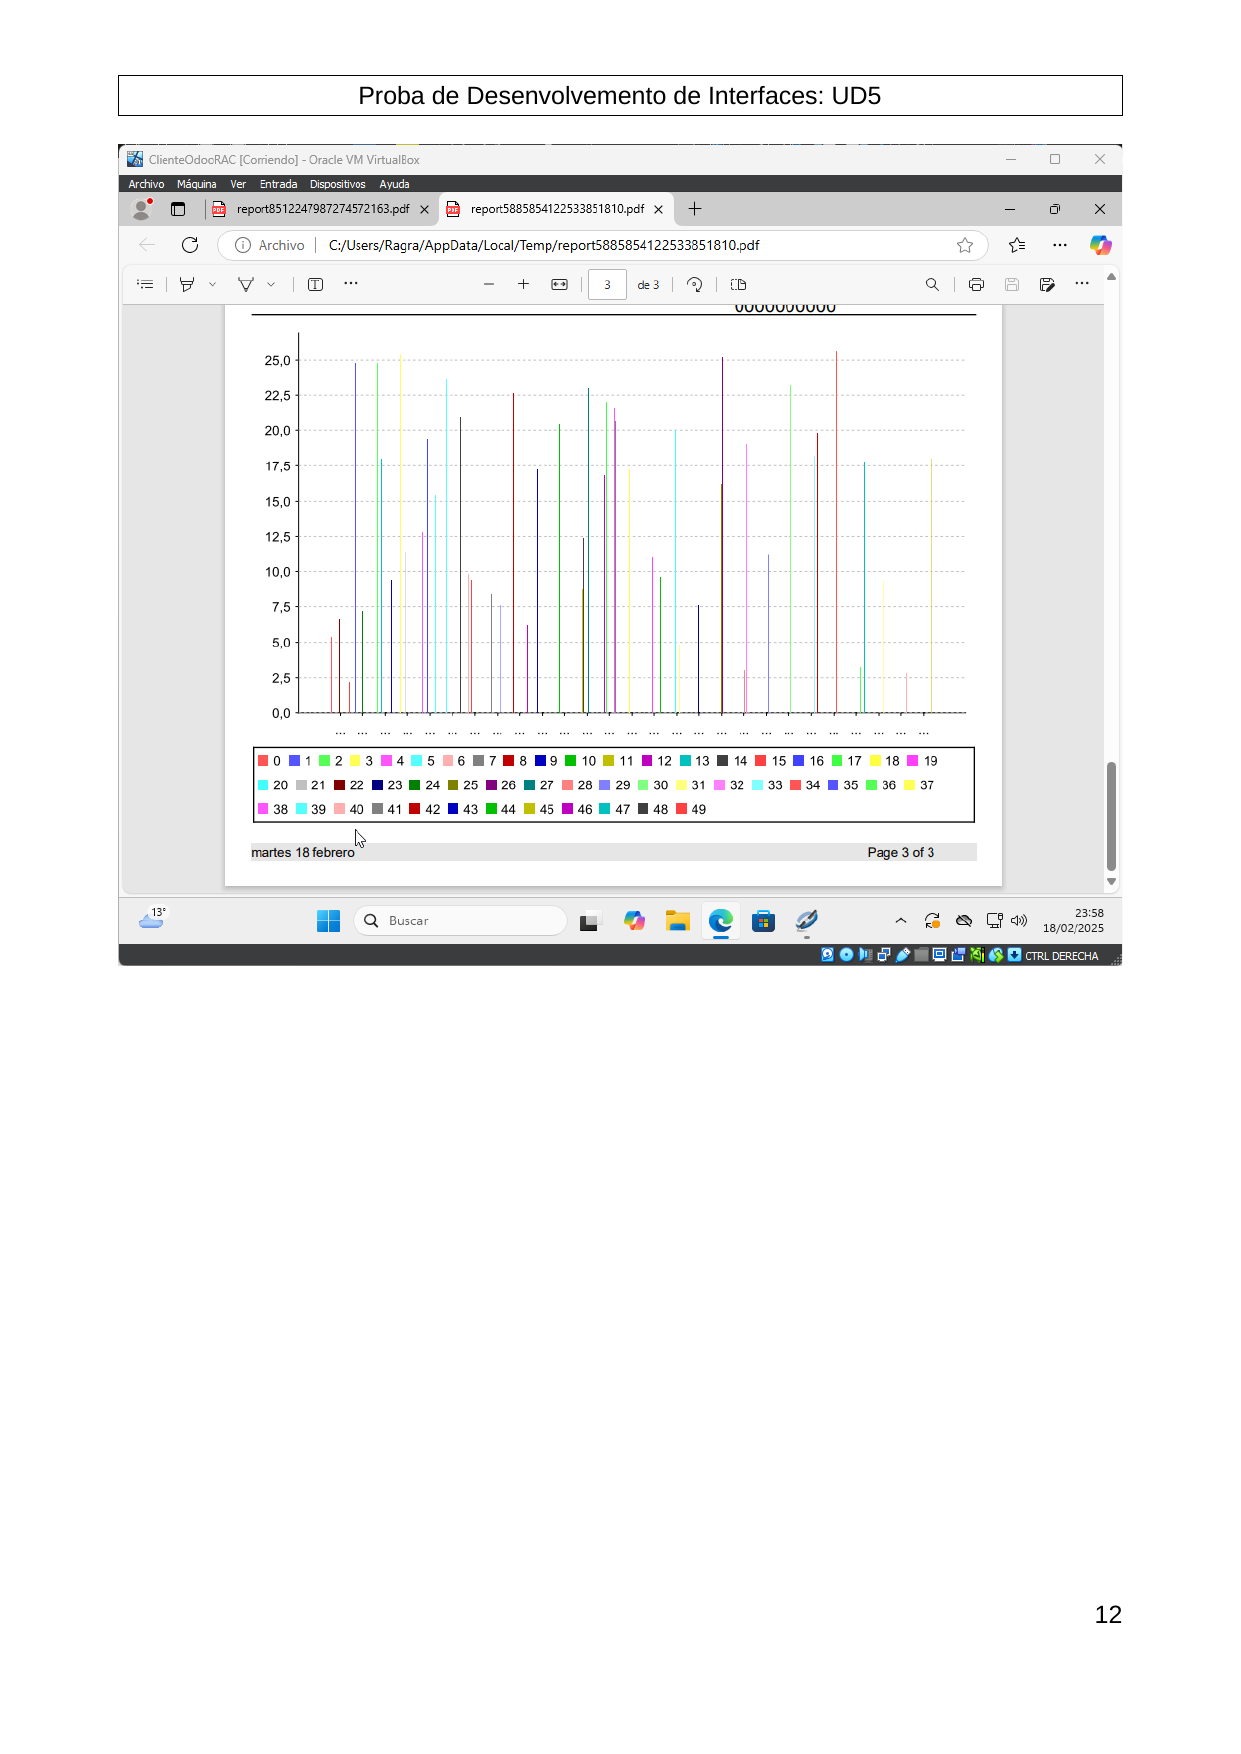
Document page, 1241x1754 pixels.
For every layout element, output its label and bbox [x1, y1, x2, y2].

picture [118, 144, 1123, 966]
